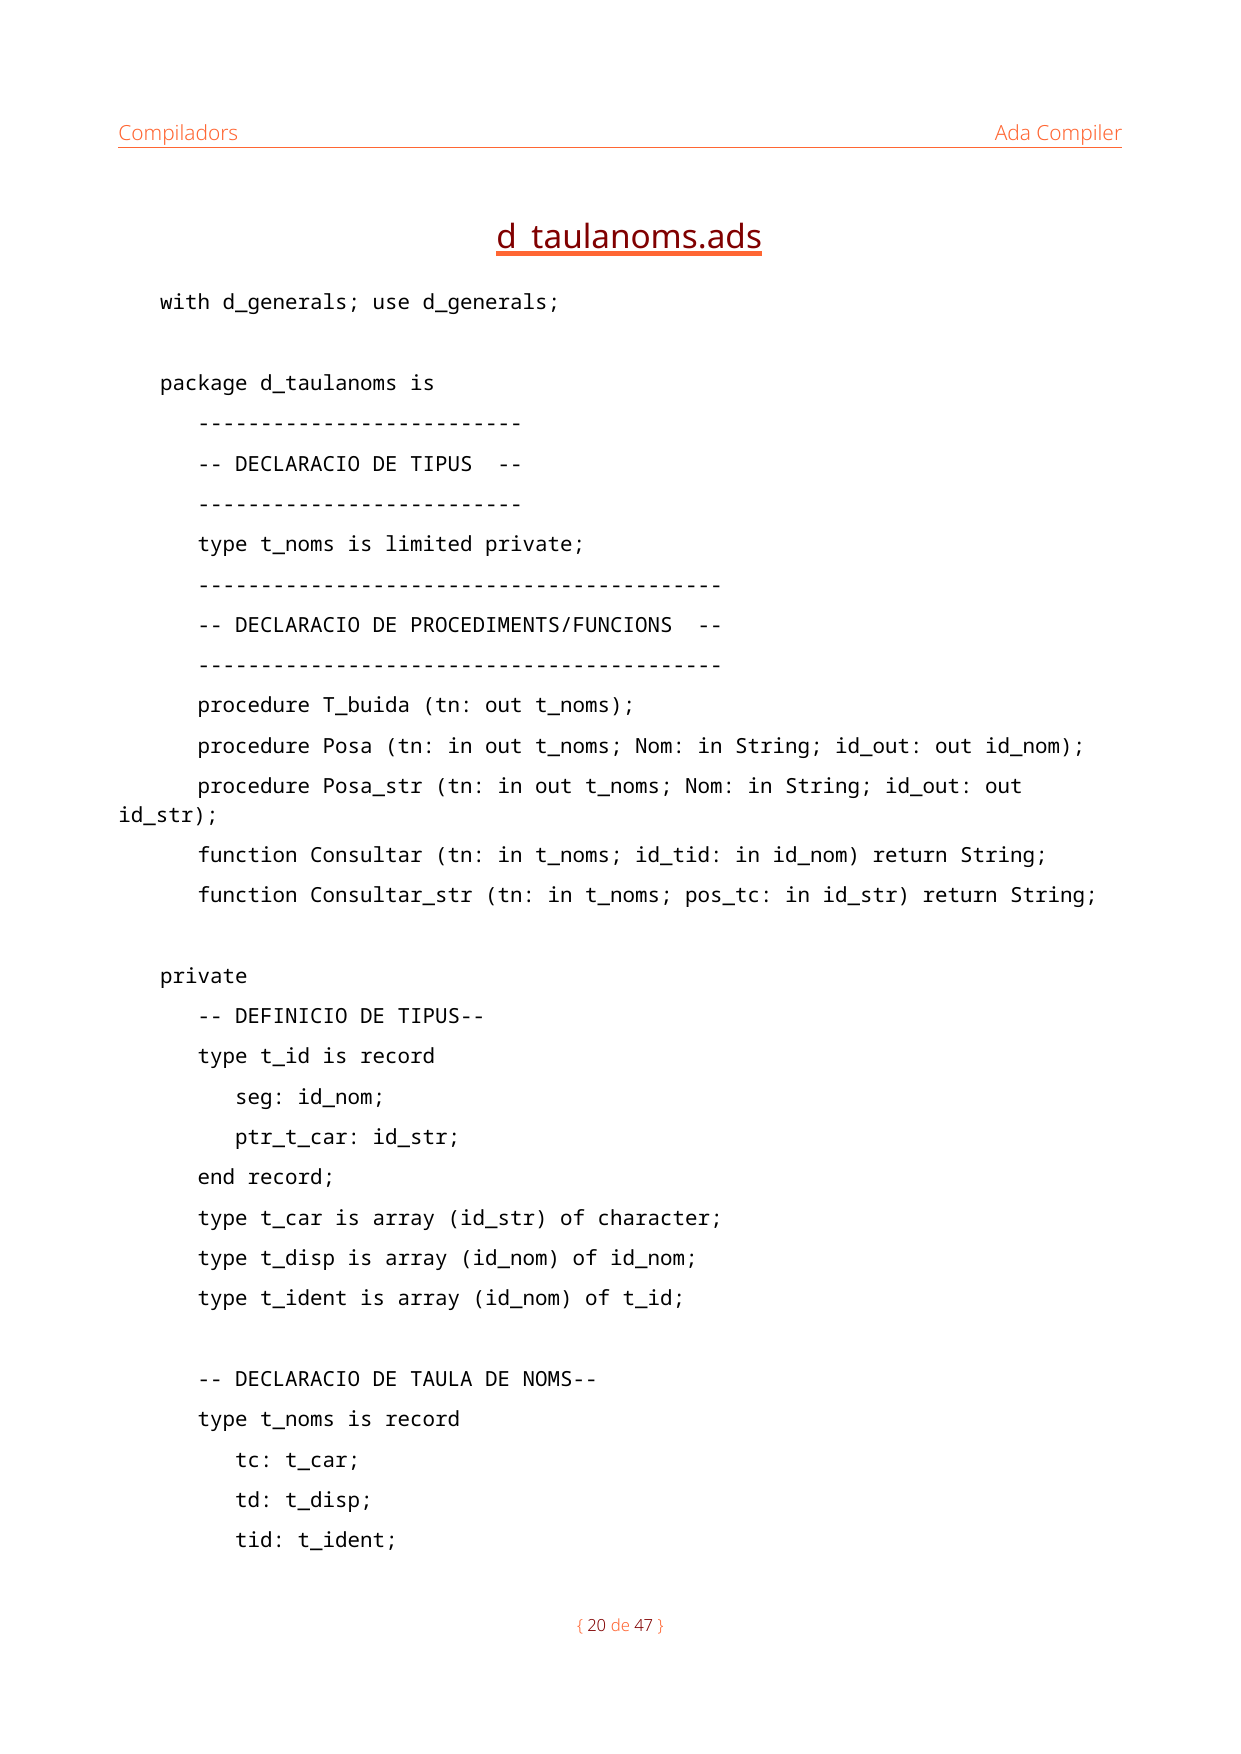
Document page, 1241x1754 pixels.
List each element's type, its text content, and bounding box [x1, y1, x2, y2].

subtitle d_taulanoms.ads [136, 212, 1122, 258]
text -- DECLARACIO DE TIPUS -- [118, 449, 1122, 477]
text -------------------------- [118, 489, 1122, 517]
text type t_noms is record [118, 1404, 1122, 1433]
text tc: t_car; [118, 1445, 1122, 1473]
text function Consultar_str (tn: in t_noms; pos_tc: in id_str) return String; [118, 880, 1122, 909]
text -- DEFINICIO DE TIPUS-- [118, 1001, 1122, 1030]
text -- DECLARACIO DE PROCEDIMENTS/FUNCIONS -- [118, 610, 1122, 638]
text procedure Posa (tn: in out t_noms; Nom: in String; id_out: out id_nom); [118, 731, 1122, 759]
text -- DECLARACIO DE TAULA DE NOMS-- [118, 1364, 1122, 1392]
text with d_generals; use d_generals; [118, 287, 1122, 316]
text type t_car is array (id_str) of character; [118, 1203, 1122, 1231]
text end record; [118, 1162, 1122, 1191]
text procedure T_buida (tn: out t_noms); [118, 691, 1122, 719]
text type t_noms is limited private; [118, 529, 1122, 558]
text type t_ident is array (id_nom) of t_id; [118, 1283, 1122, 1312]
text -------------------------- [118, 408, 1122, 437]
text function Consultar (tn: in t_noms; id_tid: in id_nom) return String; [118, 840, 1122, 868]
text package d_taulanoms is [118, 368, 1122, 397]
text type t_disp is array (id_nom) of id_nom; [118, 1243, 1122, 1272]
text tid: t_ident; [118, 1525, 1122, 1554]
text type t_id is record [118, 1042, 1122, 1070]
text procedure Posa_str (tn: in out t_noms; Nom: in String; id_out: out id_str); [118, 771, 1122, 828]
text ptr_t_car: id_str; [118, 1122, 1122, 1151]
text td: t_disp; [118, 1485, 1122, 1513]
text private [118, 961, 1122, 989]
text ------------------------------------------ [118, 650, 1122, 679]
text ------------------------------------------ [118, 570, 1122, 598]
text seg: id_nom; [118, 1082, 1122, 1110]
